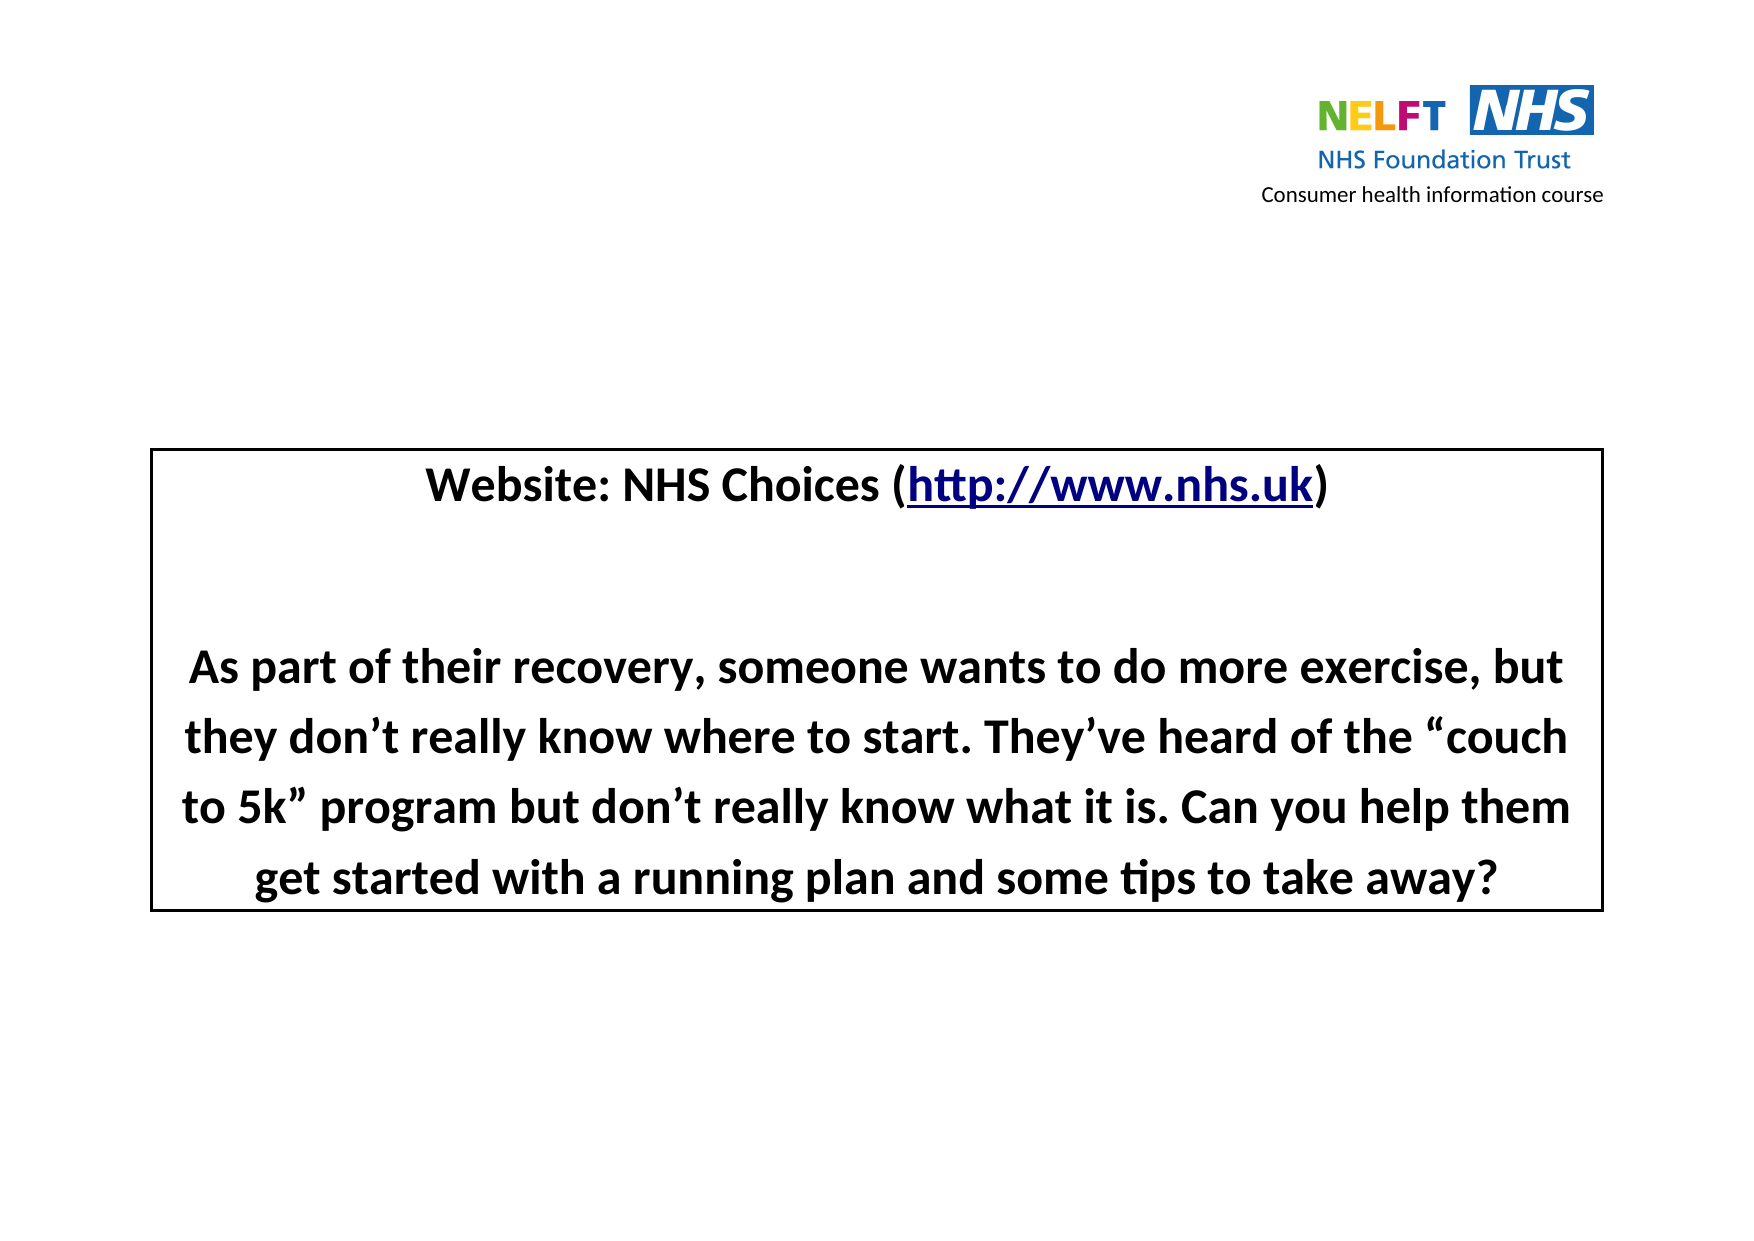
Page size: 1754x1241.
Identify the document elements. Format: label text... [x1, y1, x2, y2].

text As part of their recovery, someone wants to do more exercise, but they don’t really know where to start. They’ve heard of the “couch to 5k” program but don’t really know what it is. Can you help them get started with a running plan and some tips to take away? [153, 630, 1601, 909]
text Website: NHS Choices (http://www.nhs.uk) [153, 451, 1601, 514]
